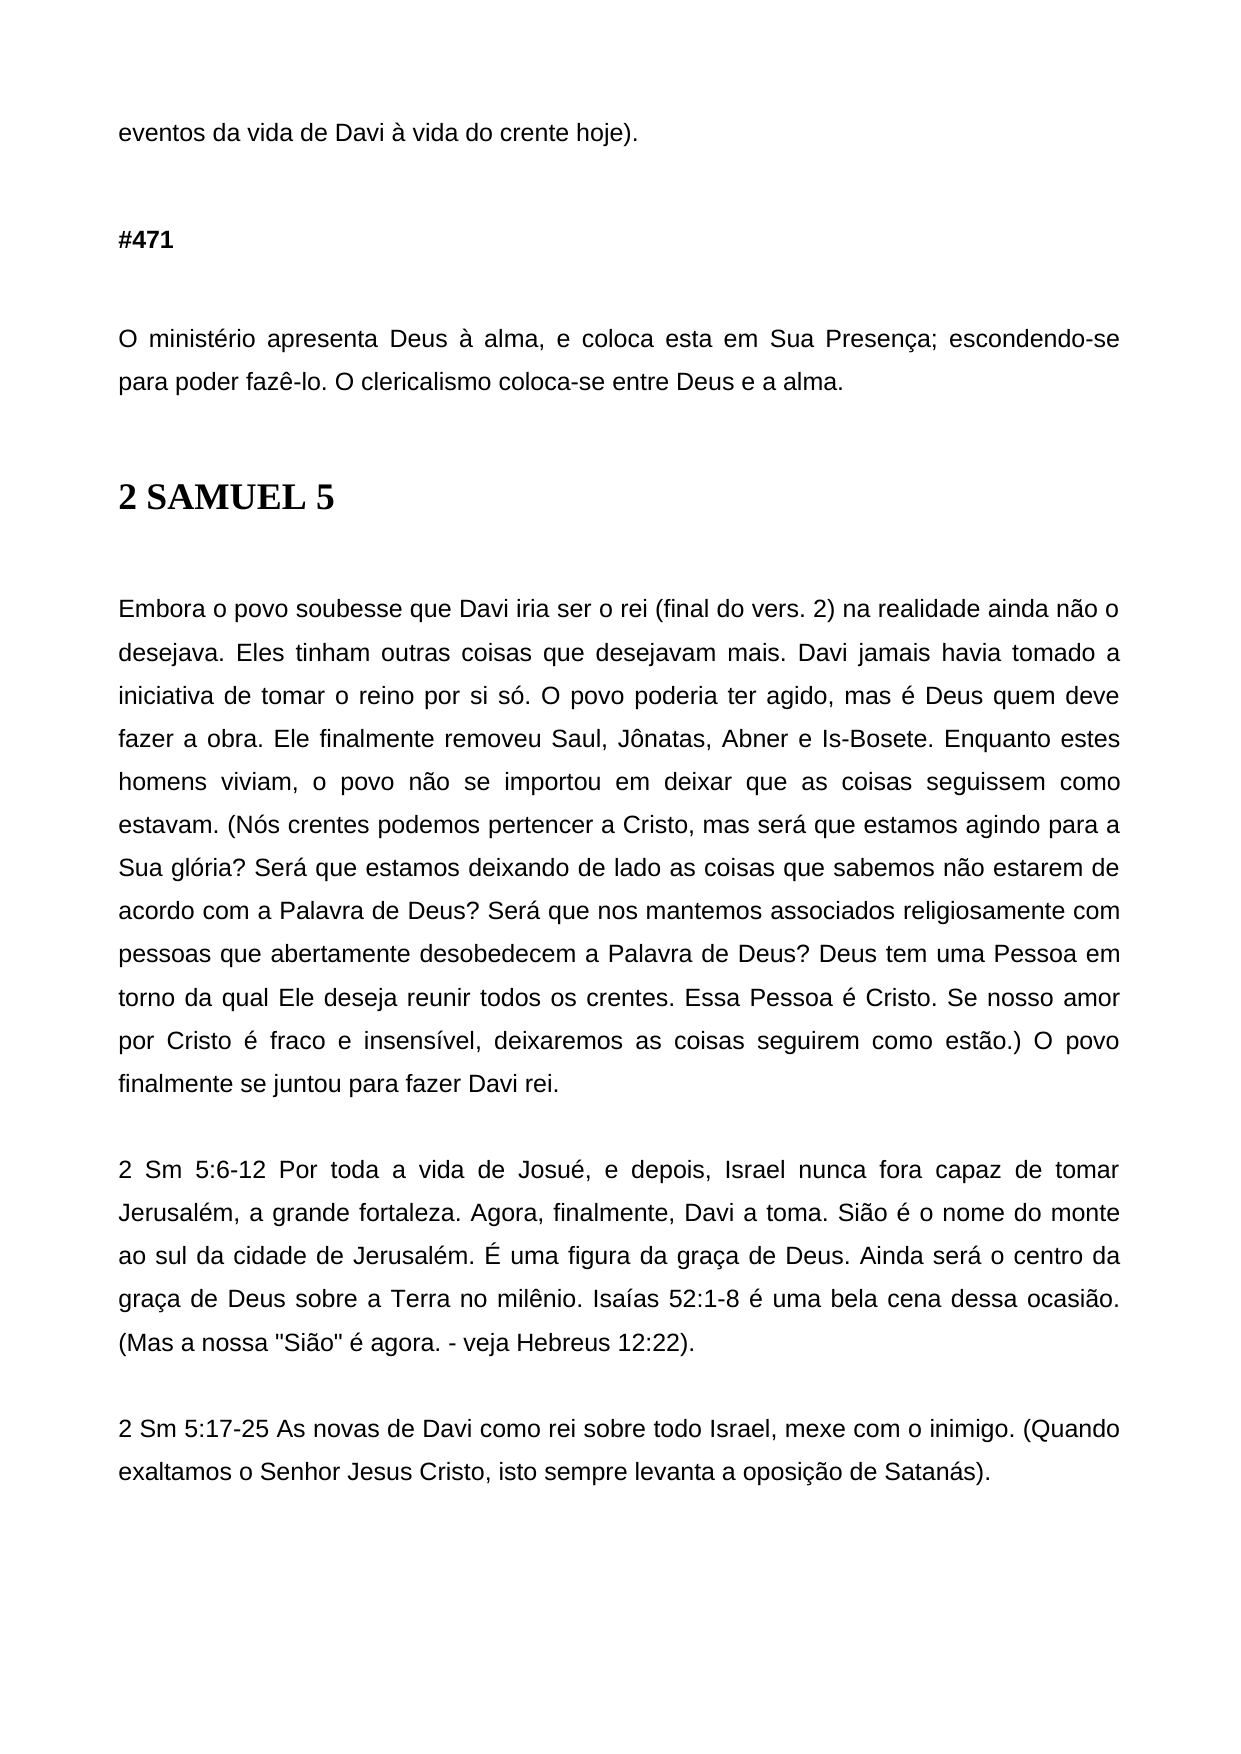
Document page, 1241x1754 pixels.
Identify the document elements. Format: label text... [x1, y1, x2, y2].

text O ministério apresenta Deus à alma, e coloca esta em Sua Presença; escondendo-se para poder fazê-lo. O clericalismo coloca-se entre Deus e a alma. [118, 324, 1122, 396]
text Embora o povo soubesse que Davi iria ser o rei (final do vers. 2) na realidade ainda não o desejava. Eles tinham outras coisas que desejavam mais. Davi jamais havia tomado a iniciativa de tomar o reino por si só. O povo poderia ter agido, mas é Deus quem deve fazer a obra. Ele finalmente removeu Saul, Jônatas, Abner e Is-Bosete. Enquanto estes homens viviam, o povo não se importou em deixar que as coisas seguissem como estavam. (Nós crentes podemos pertencer a Cristo, mas será que estamos agindo para a Sua glória? Será que estamos deixando de lado as coisas que sabemos não estarem de acordo com a Palavra de Deus? Será que nos mantemos associados religiosamente com pessoas que abertamente desobedecem a Palavra de Deus? Deus tem uma Pessoa em torno da qual Ele deseja reunir todos os crentes. Essa Pessoa é Cristo. Se nosso amor por Cristo é fraco e insensível, deixaremos as coisas seguirem como estão.) O povo finalmente se juntou para fazer Davi rei. [118, 594, 1122, 1098]
text 2 Sm 5:6-12 Por toda a vida de Josué, e depois, Israel nunca fora capaz de tomar Jerusalém, a grande fortaleza. Agora, finalmente, Davi a toma. Sião é o nome do monte ao sul da cidade de Jerusalém. É uma figura da graça de Deus. Ainda será o centro da graça de Deus sobre a Terra no milênio. Isaías 52:1-8 é uma bela cena dessa ocasião. (Mas a nossa "Sião" é agora. - veja Hebreus 12:22). [118, 1155, 1122, 1356]
subtitle #471 [118, 225, 1122, 254]
subtitle 2 SAMUEL 5 [118, 474, 1122, 517]
text eventos da vida de Davi à vida do crente hoje). [118, 118, 1122, 147]
text 2 Sm 5:17-25 As novas de Davi como rei sobre todo Israel, mexe com o inimigo. (Quando exaltamos o Senhor Jesus Cristo, isto sempre levanta a oposição de Satanás). [118, 1414, 1122, 1486]
